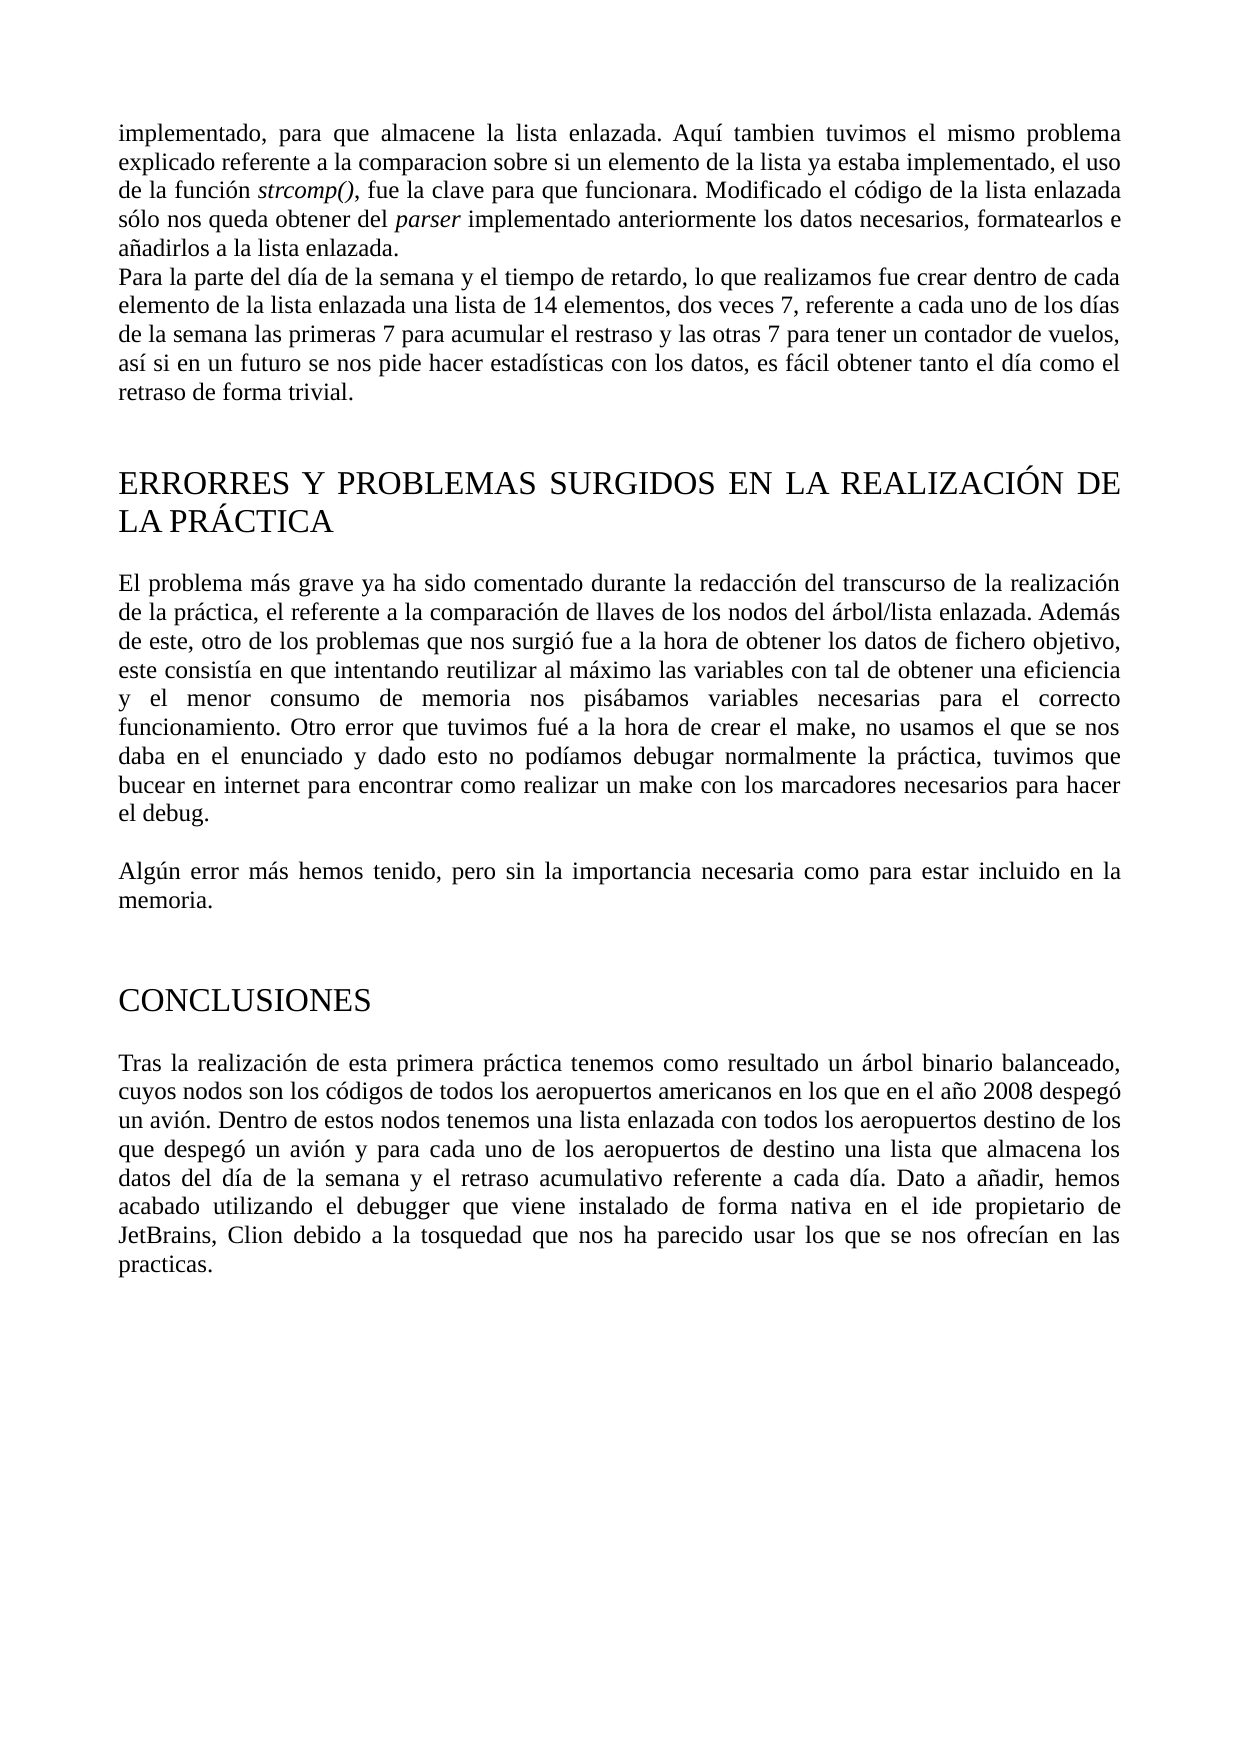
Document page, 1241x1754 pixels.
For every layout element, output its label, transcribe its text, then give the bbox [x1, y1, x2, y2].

text El problema más grave ya ha sido comentado durante la redacción del transcurso de la realización de la práctica, el referente a la comparación de llaves de los nodos del árbol/lista enlazada. Además de este, otro de los problemas que nos surgió fue a la hora de obtener los datos de fichero objetivo, este consistía en que intentando reutilizar al máximo las variables con tal de obtener una eficiencia y el menor consumo de memoria nos pisábamos variables necesarias para el correcto funcionamiento. Otro error que tuvimos fué a la hora de crear el make, no usamos el que se nos daba en el enunciado y dado esto no podíamos debugar normalmente la práctica, tuvimos que bucear en internet para encontrar como realizar un make con los marcadores necesarios para hacer el debug. [118, 568, 1122, 827]
text Tras la realización de esta primera práctica tenemos como resultado un árbol binario balanceado, cuyos nodos son los códigos de todos los aeropuertos americanos en los que en el año 2008 despegó un avión. Dentro de estos nodos tenemos una lista enlazada con todos los aeropuertos destino de los que despegó un avión y para cada uno de los aeropuertos de destino una lista que almacena los datos del día de la semana y el retraso acumulativo referente a cada día. Dato a añadir, hemos acabado utilizando el debugger que viene instalado de forma nativa en el ide propietario de JetBrains, Clion debido a la tosquedad que nos ha parecido usar los que se nos ofrecían en las practicas. [118, 1048, 1122, 1278]
text CONCLUSIONES [118, 981, 1122, 1019]
text Algún error más hemos tenido, pero sin la importancia necesaria como para estar incluido en la memoria. [118, 856, 1122, 913]
text implementado, para que almacene la lista enlazada. Aquí tambien tuvimos el mismo problema explicado referente a la comparacion sobre si un elemento de la lista ya estaba implementado, el uso de la función strcomp(), fue la clave para que funcionara. Modificado el código de la lista enlazada sólo nos queda obtener del parser implementado anteriormente los datos necesarios, formatearlos e añadirlos a la lista enlazada. [118, 118, 1122, 262]
text Para la parte del día de la semana y el tiempo de retardo, lo que realizamos fue crear dentro de cada elemento de la lista enlazada una lista de 14 elementos, dos veces 7, referente a cada uno de los días de la semana las primeras 7 para acumular el restraso y las otras 7 para tener un contador de vuelos, así si en un futuro se nos pide hacer estadísticas con los datos, es fácil obtener tanto el día como el retraso de forma trivial. [118, 262, 1122, 406]
text ERRORRES Y PROBLEMAS SURGIDOS EN LA REALIZACIÓN DE LA PRÁCTICA [118, 463, 1122, 540]
